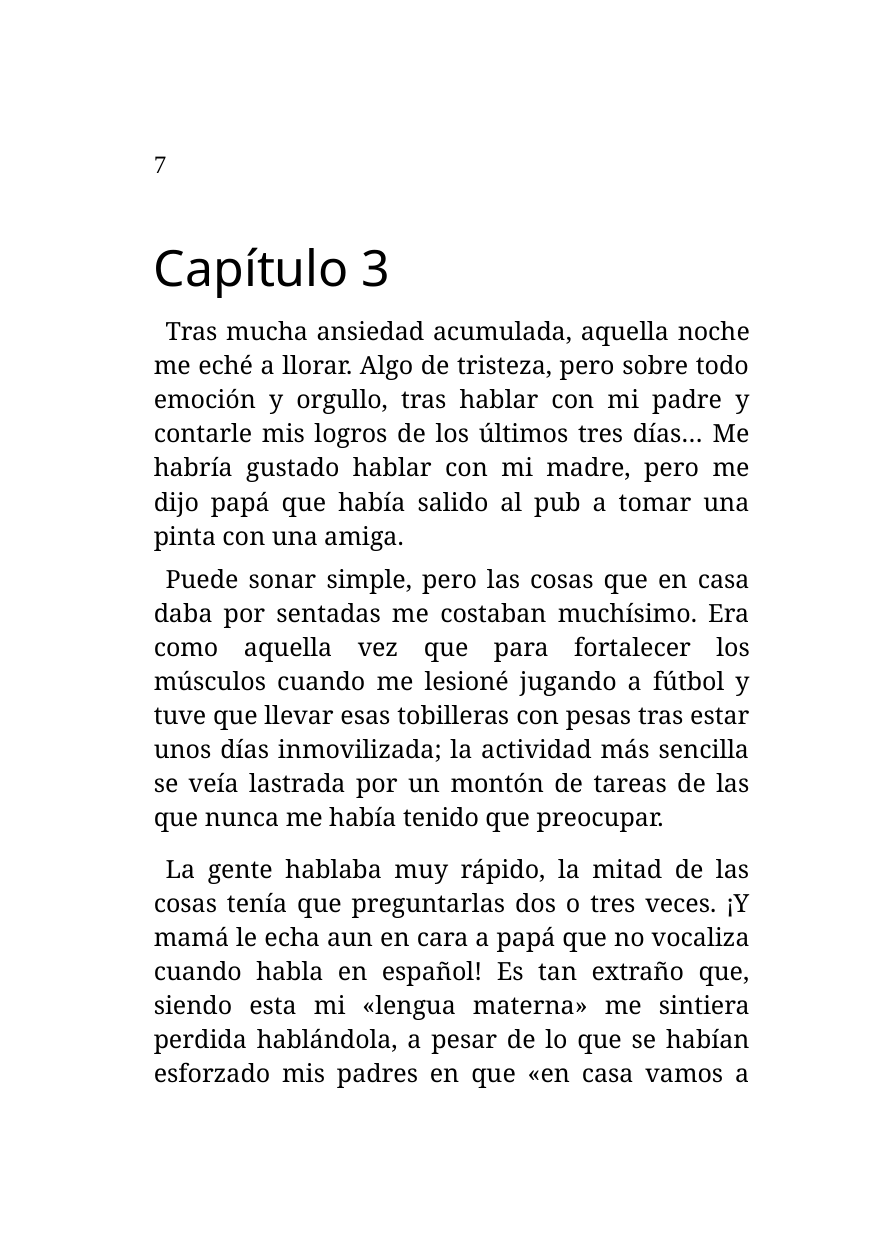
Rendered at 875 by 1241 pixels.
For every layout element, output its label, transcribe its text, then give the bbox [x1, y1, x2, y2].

text Tras mucha ansiedad acumulada, aquella noche me eché a llorar. Algo de tristeza, pero sobre todo emoción y orgullo, tras hablar con mi padre y contarle mis logros de los últimos tres días… Me habría gustado hablar con mi madre, pero me dijo papá que había salido al pub a tomar una pinta con una amiga. [153, 314, 750, 552]
text La gente hablaba muy rápido, la mitad de las cosas tenía que preguntarlas dos o tres veces. ¡Y mamá le echa aun en cara a papá que no vocaliza cuando habla en español! Es tan extraño que, siendo esta mi «lengua materna» me sintiera perdida hablándola, a pesar de lo que se habían esforzado mis padres en que «en casa vamos a [153, 852, 750, 1090]
text Puede sonar simple, pero las cosas que en casa daba por sentadas me costaban muchísimo. Era como aquella vez que para fortalecer los músculos cuando me lesioné jugando a fútbol y tuve que llevar esas tobilleras con pesas tras estar unos días inmovilizada; la actividad más sencilla se veía lastrada por un montón de tareas de las que nunca me había tenido que preocupar. [153, 561, 750, 834]
subtitle Capítulo 3 [153, 233, 750, 301]
